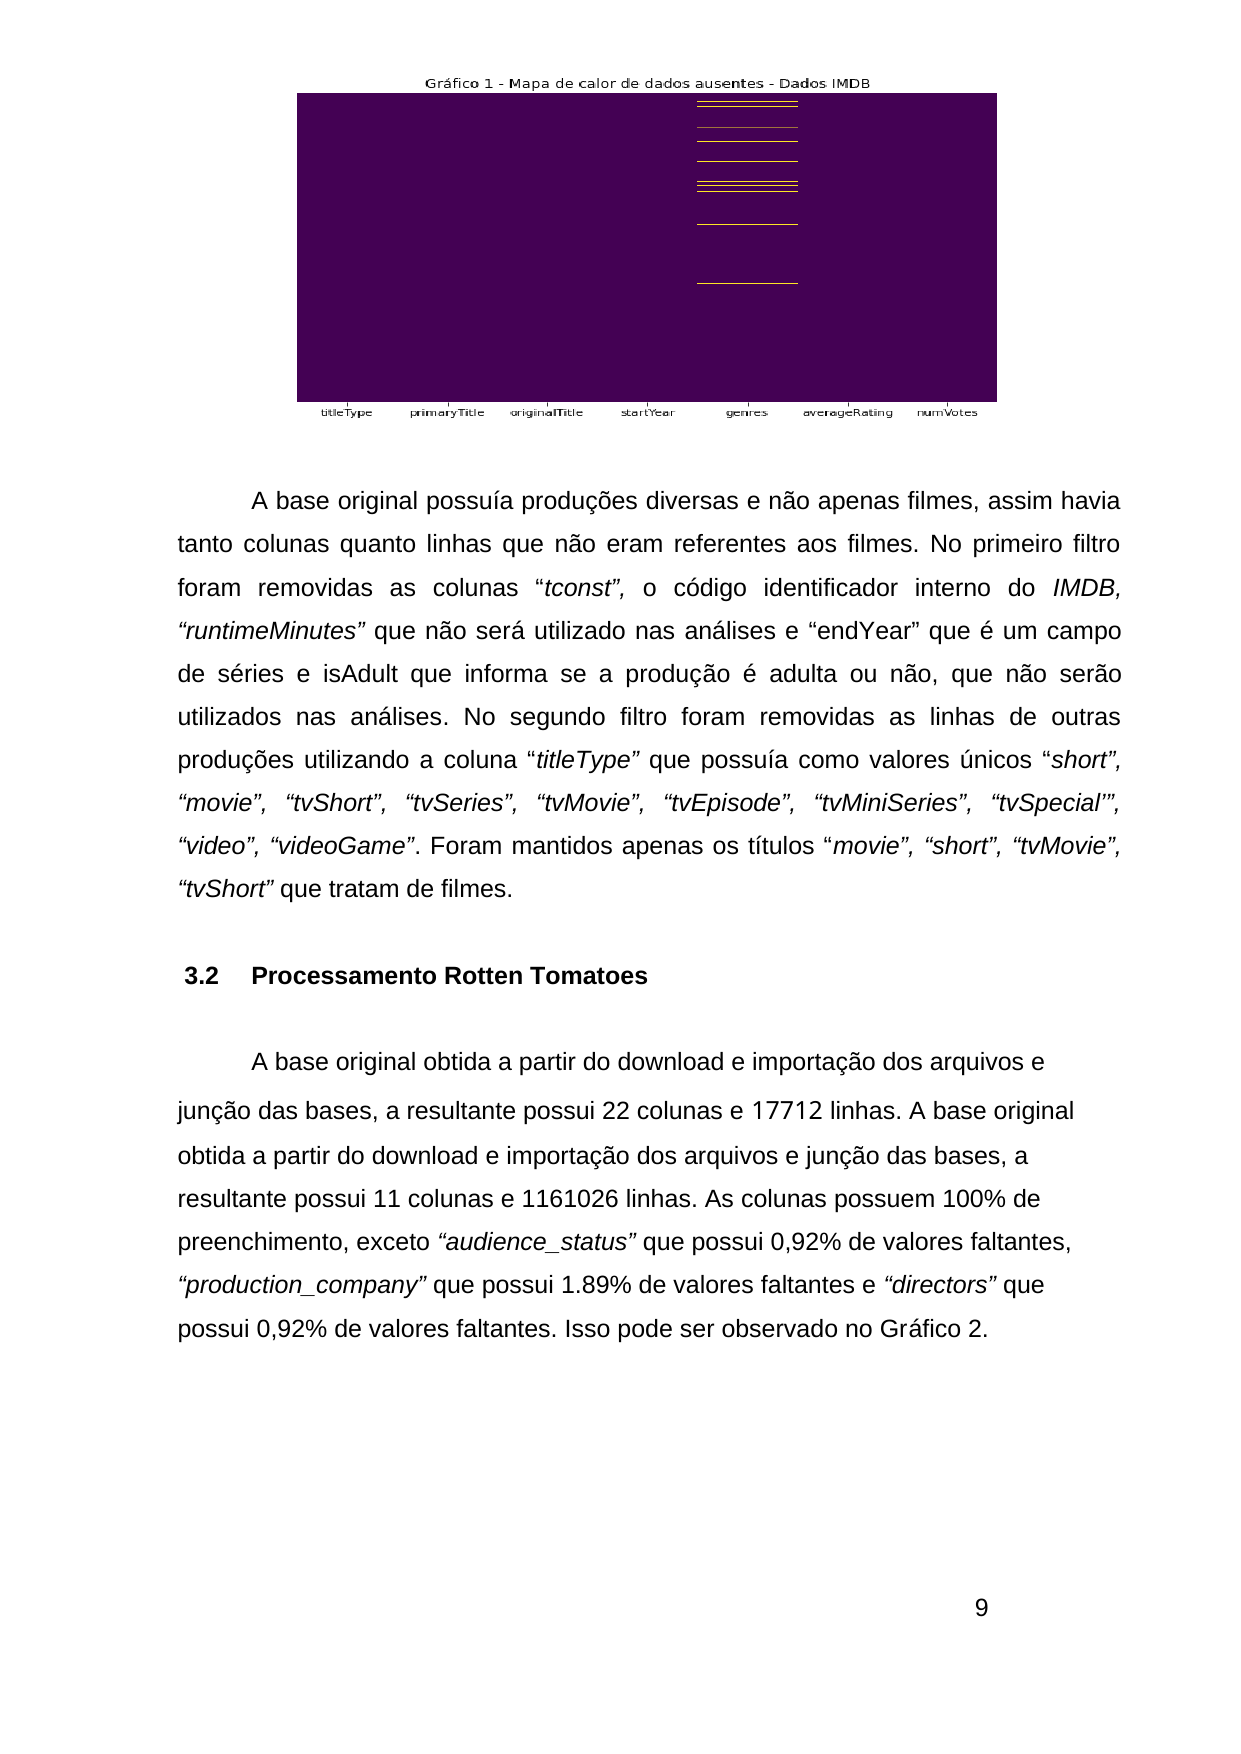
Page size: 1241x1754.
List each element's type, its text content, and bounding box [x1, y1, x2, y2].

text A base original obtida a partir do download e importação dos arquivos e junção das bases, a resultante possui 22 colunas e 17712 linhas. A base original obtida a partir do download e importação dos arquivos e junção das bases, a resultante possui 11 colunas e 1161026 linhas. As colunas possuem 100% de preenchimento, exceto “audience_status” que possui 0,92% de valores faltantes, “production_company” que possui 1.89% de valores faltantes e “directors” que possui 0,92% de valores faltantes. Isso pode ser observado no Gráfico 2. [177, 1047, 1122, 1342]
picture [295, 74, 1004, 429]
text A base original possuía produções diversas e não apenas filmes, assim havia tanto colunas quanto linhas que não eram referentes aos filmes. No primeiro filtro foram removidas as colunas “tconst”, o código identificador interno do IMDB, “runtimeMinutes” que não será utilizado nas análises e “endYear” que é um campo de séries e isAdult que informa se a produção é adulta ou não, que não serão utilizados nas análises. No segundo filtro foram removidas as linhas de outras produções utilizando a coluna “titleType” que possuía como valores únicos “short”, “movie”, “tvShort”, “tvSeries”, “tvMovie”, “tvEpisode”, “tvMiniSeries”, “tvSpecial’”, “video”, “videoGame”. Foram mantidos apenas os títulos “movie”, “short”, “tvMovie”, “tvShort” que tratam de filmes. [177, 486, 1122, 903]
subtitle Processamento Rotten Tomatoes [177, 961, 1122, 989]
